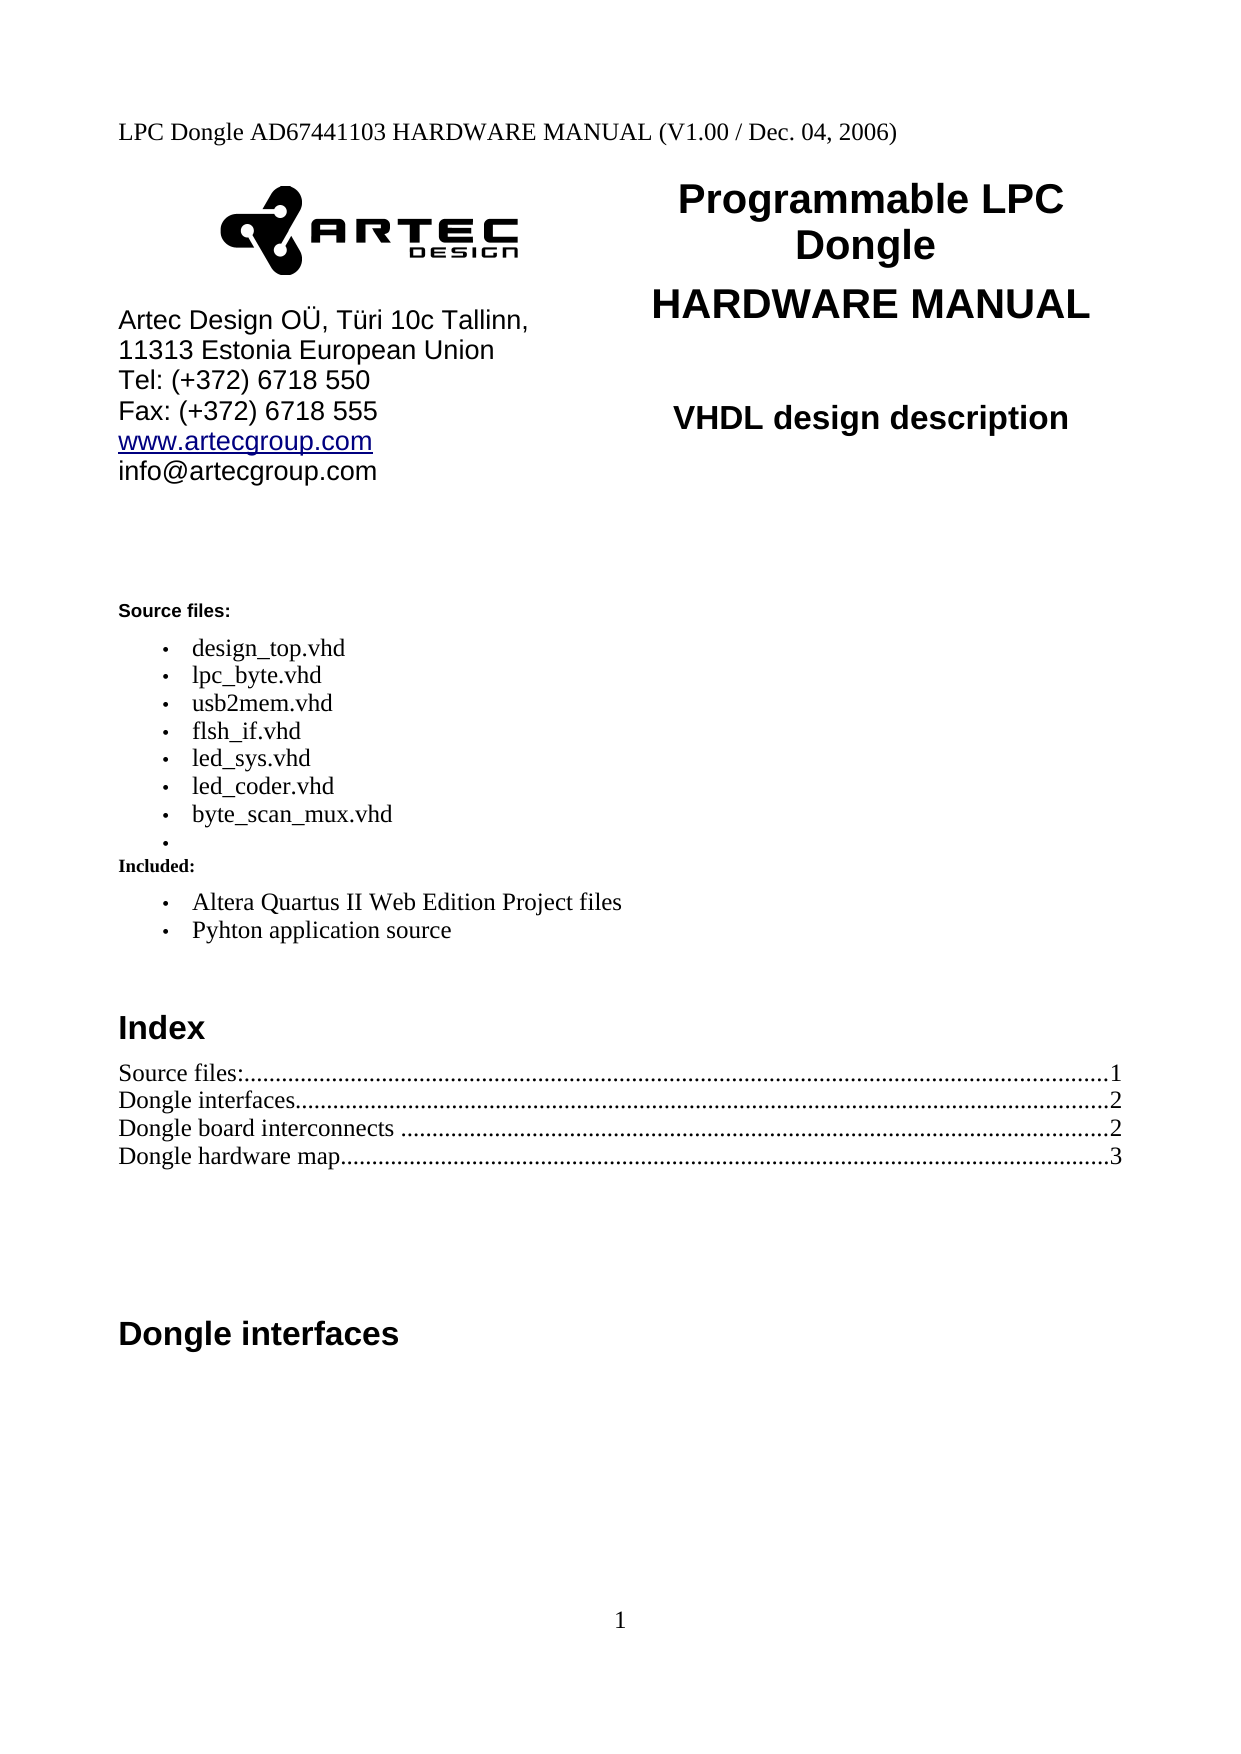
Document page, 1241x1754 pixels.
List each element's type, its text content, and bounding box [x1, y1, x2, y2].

text Dongle board interconnects 2 [118, 1114, 1122, 1142]
list design_top.vhd [162, 634, 1122, 661]
picture [220, 186, 518, 275]
list byte_scan_mux.vhd [162, 800, 1122, 828]
list lpc_byte.vhd [162, 661, 1122, 689]
list flsh_if.vhd [162, 717, 1122, 744]
list Altera Quartus II Web Edition Project files [162, 888, 1122, 916]
subtitle Source files: [118, 600, 1122, 621]
table_header Programmable LPC Dongle HARDWARE MANUAL VHDL design description [620, 175, 1122, 517]
table_header Artec Design OÜ, Türi 10c Tallinn, 11313 Estonia European Union Tel: (+372) 6718 550 Fax: (+372) 6718 555 www.artecgroup.com info@artecgroup.com [118, 175, 620, 517]
list led_coder.vhd [162, 772, 1122, 800]
list Pyhton application source [162, 916, 1122, 944]
text Included: [118, 855, 1122, 876]
text Dongle hardware map 3 [118, 1142, 1122, 1170]
text Dongle interfaces 2 [118, 1087, 1122, 1114]
text Source files: 1 [118, 1059, 1122, 1087]
subtitle Dongle interfaces [118, 1315, 1122, 1353]
subtitle Index [118, 1009, 1122, 1046]
list led_sys.vhd [162, 744, 1122, 772]
list usb2mem.vhd [162, 689, 1122, 717]
